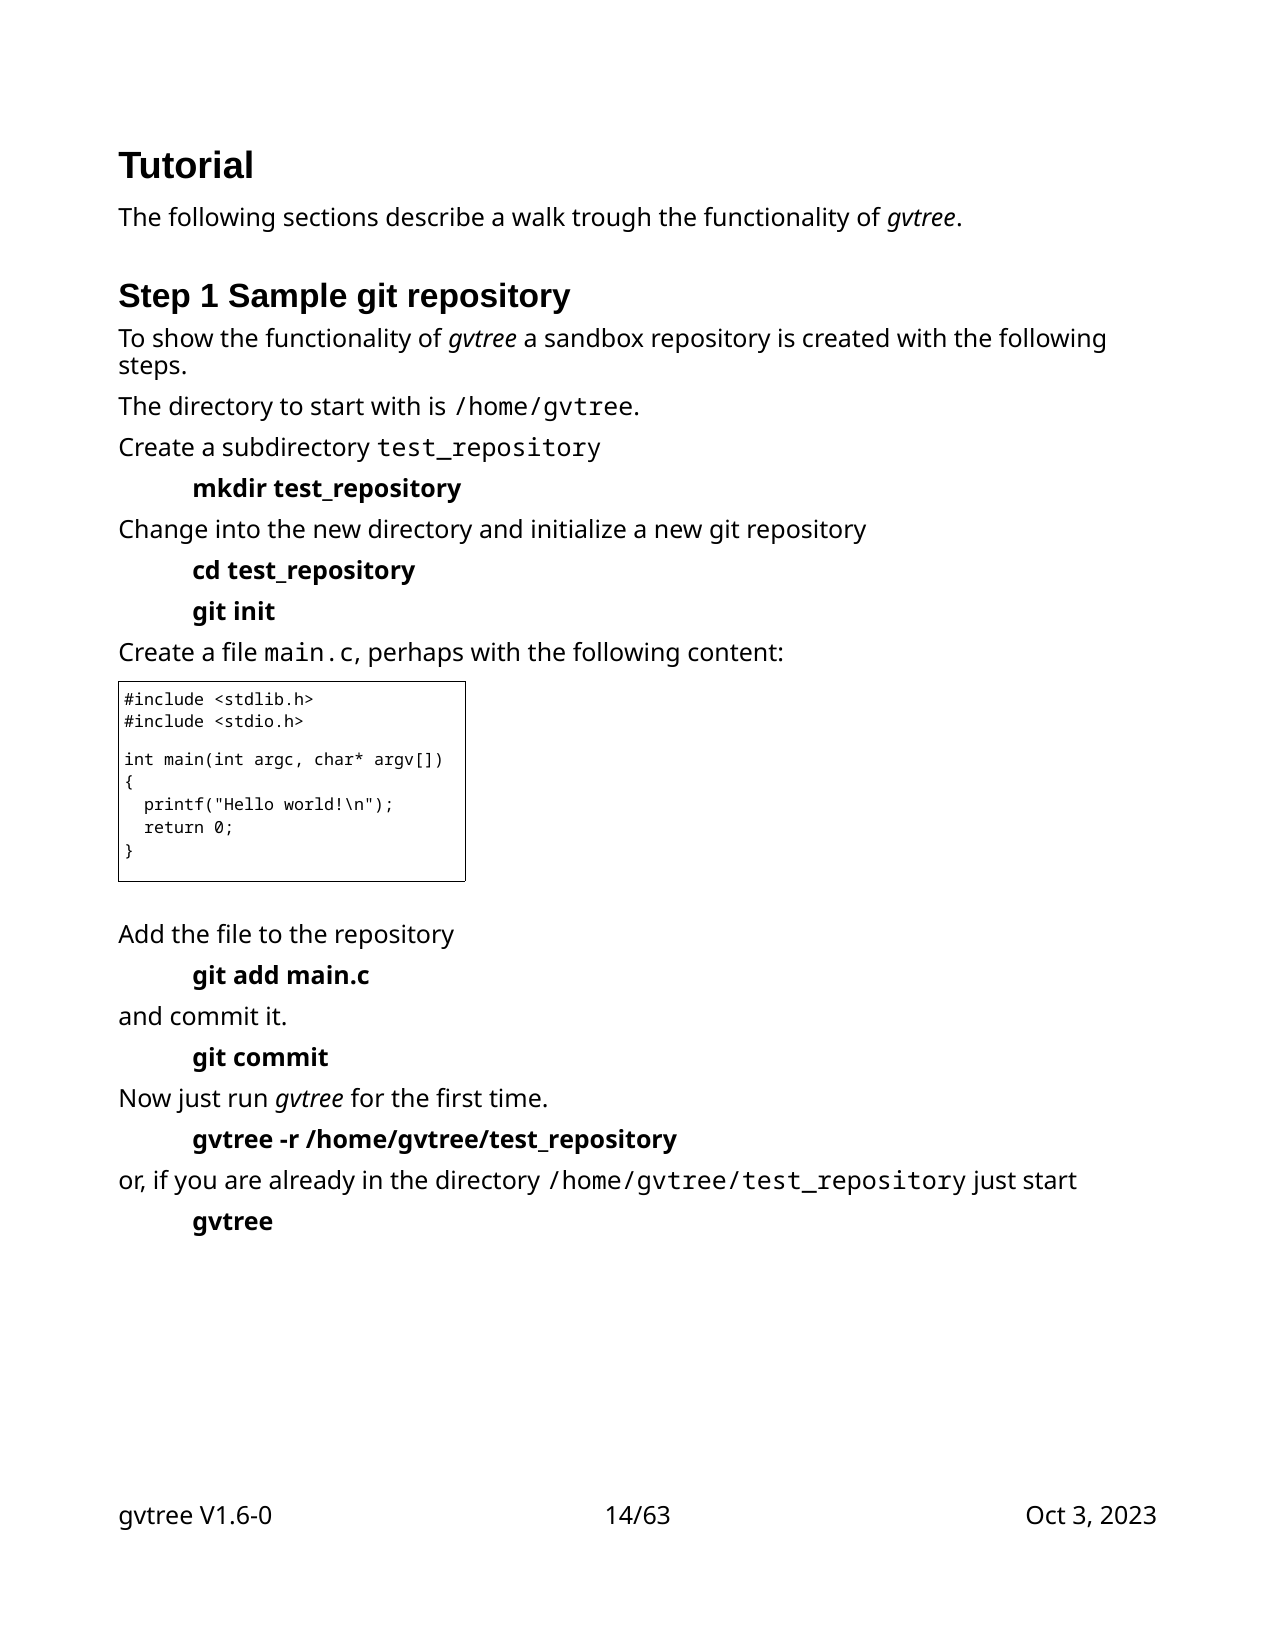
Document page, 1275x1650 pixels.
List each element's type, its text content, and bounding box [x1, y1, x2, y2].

text gvtree [118, 1209, 1157, 1236]
text git init [118, 599, 1157, 626]
text The following sections describe a walk trough the functionality of gvtree. [118, 199, 1157, 233]
text mkdir test_repository [118, 476, 1157, 503]
text To show the functionality of gvtree a sandbox repository is created with the following steps. [118, 327, 1157, 379]
text and commit it. [118, 1004, 1157, 1031]
text Now just run gvtree for the first time. [118, 1086, 1157, 1113]
text Create a file main.c, perhaps with the following content: [118, 640, 1157, 667]
text Add the file to the repository [118, 922, 1157, 949]
text Create a subdirectory test_repository [118, 435, 1157, 462]
text gvtree -r /home/gvtree/test_repository [118, 1127, 1157, 1154]
text or, if you are already in the directory /home/gvtree/test_repository just start [118, 1168, 1157, 1195]
text Change into the new directory and initialize a new git repository [118, 517, 1157, 544]
text cd test_repository [118, 558, 1157, 585]
text The directory to start with is /home/gvtree. [118, 394, 1157, 421]
table_header #include <stdlib.h> #include <stdio.h> int main(int argc, char* argv[]) { printf("Hello world!\n"); return 0; } [119, 682, 465, 881]
subtitle Tutorial [118, 143, 1157, 187]
subtitle Step 1 Sample git repository [118, 276, 1157, 314]
text git commit [118, 1045, 1157, 1072]
text git add main.c [118, 963, 1157, 990]
